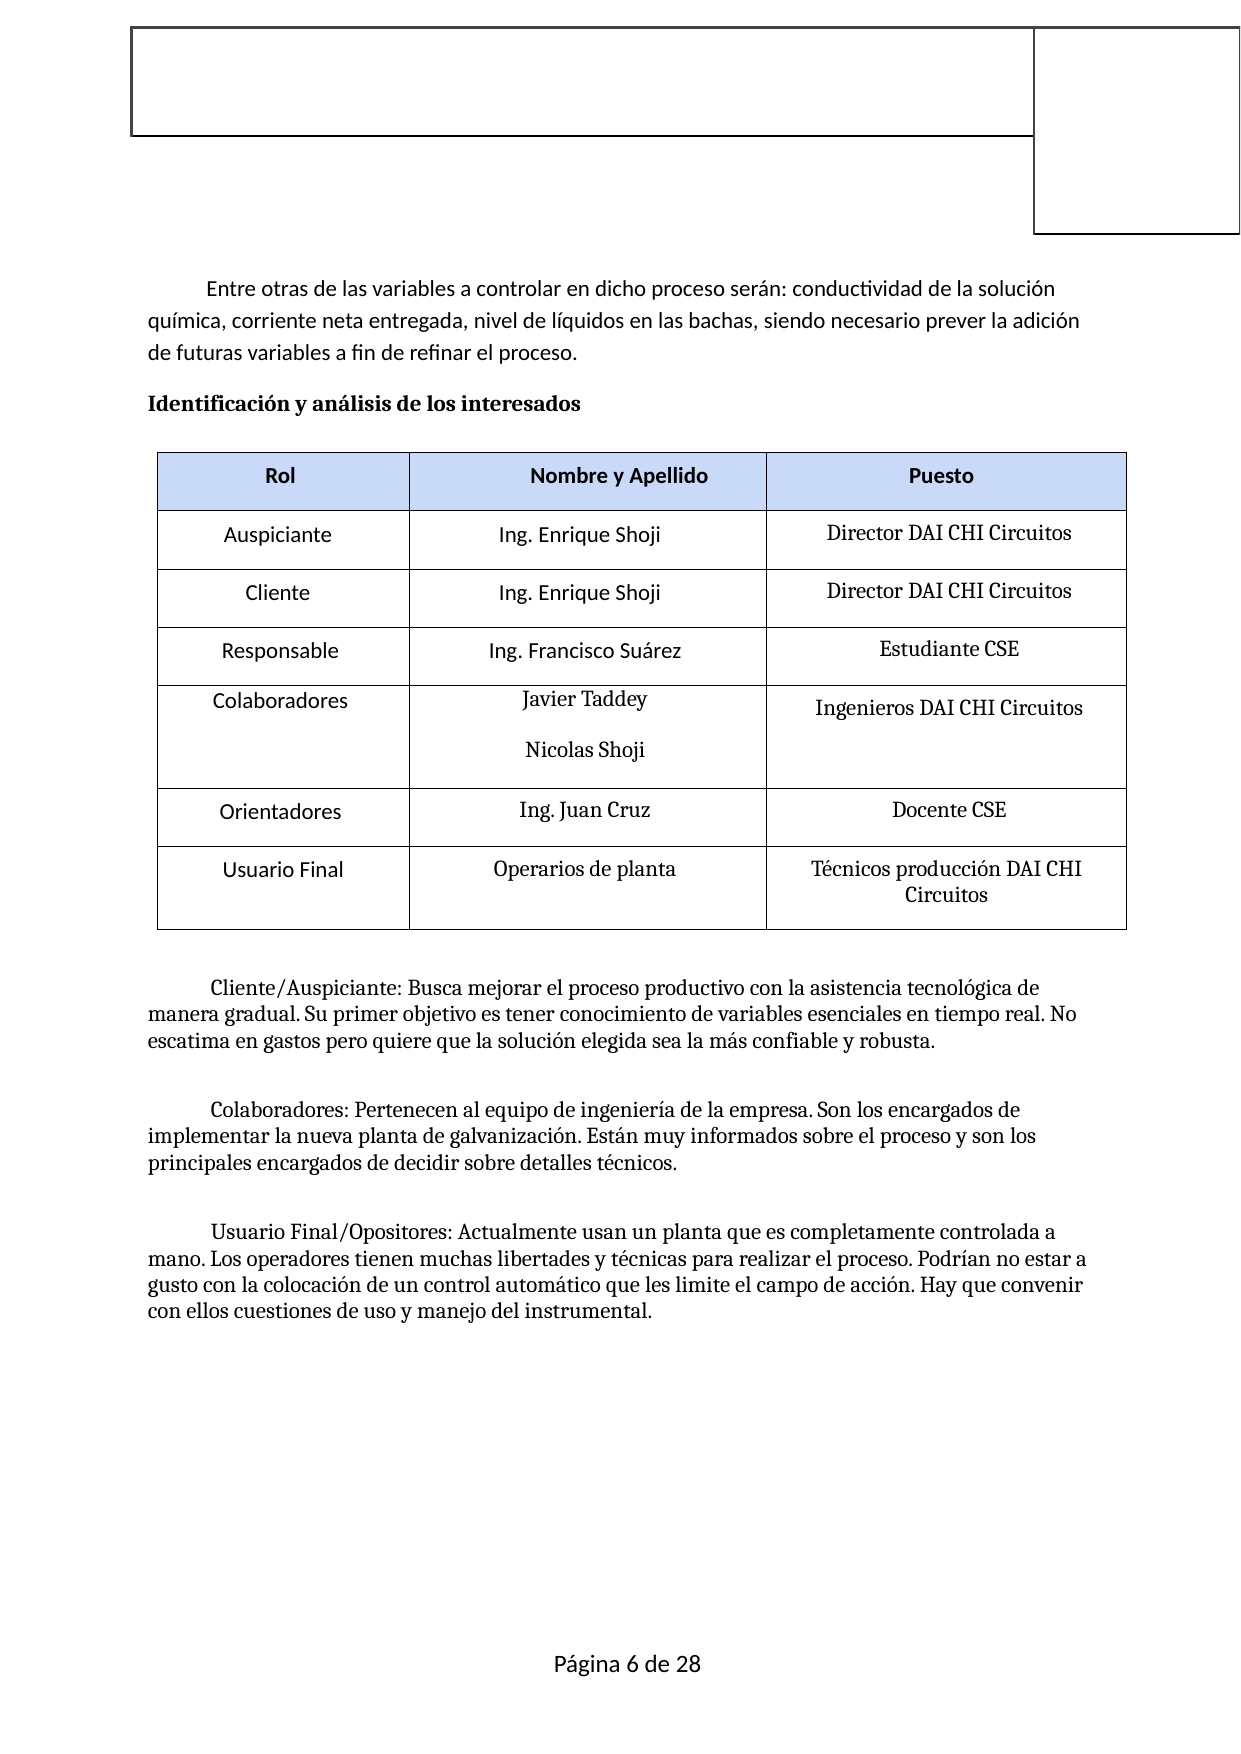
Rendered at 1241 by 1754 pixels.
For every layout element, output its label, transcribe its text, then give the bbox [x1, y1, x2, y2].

table_cell Director DAI CHI Circuitos [767, 511, 1126, 568]
table_cell Javier Taddey Nicolas Shoji [410, 686, 766, 788]
table_cell Cliente [158, 570, 409, 627]
table_cell Orientadores [158, 789, 409, 846]
table_header Rol [158, 453, 409, 510]
table_cell Ingenieros DAI CHI Circuitos [767, 686, 1126, 788]
table_header Puesto [767, 453, 1126, 510]
text Entre otras de las variables a controlar en dicho proceso serán: conductividad de la solución química, corriente neta entregada, nivel de líquidos en las bachas, siendo necesario prever la adición de futuras variables a fin de refinar el proceso. [148, 274, 1107, 366]
table_cell Ing. Enrique Shoji [410, 511, 766, 568]
table_cell Ing. Francisco Suárez [410, 628, 766, 685]
table_header Nombre y Apellido [410, 453, 766, 510]
text Usuario Final/Opositores: Actualmente usan un planta que es completamente controlada a mano. Los operadores tienen muchas libertades y técnicas para realizar el proceso. Podrían no estar a gusto con la colocación de un control automático que les limite el campo de acción. Hay que convenir con ellos cuestiones de uso y manejo del instrumental. [148, 1219, 1107, 1324]
text Colaboradores: Pertenecen al equipo de ingeniería de la empresa. Son los encargados de implementar la nueva planta de galvanización. Están muy informados sobre el proceso y son los principales encargados de decidir sobre detalles técnicos. [148, 1097, 1107, 1176]
table_cell Ing. Juan Cruz [410, 789, 766, 846]
table_cell Técnicos producción DAI CHI Circuitos [767, 847, 1126, 929]
table_cell Ing. Enrique Shoji [410, 570, 766, 627]
table_cell Colaboradores [158, 686, 409, 788]
text Cliente/Auspiciante: Busca mejorar el proceso productivo con la asistencia tecnológica de manera gradual. Su primer objetivo es tener conocimiento de variables esenciales en tiempo real. No escatima en gastos pero quiere que la solución elegida sea la más confiable y robusta. [148, 975, 1107, 1054]
table_cell Responsable [158, 628, 409, 685]
table_cell Director DAI CHI Circuitos [767, 570, 1126, 627]
table_cell Usuario Final [158, 847, 409, 929]
table_cell Auspiciante [158, 511, 409, 568]
table_cell Docente CSE [767, 789, 1126, 846]
table_cell Estudiante CSE [767, 628, 1126, 685]
table_cell Operarios de planta [410, 847, 766, 929]
subtitle Identificación y análisis de los interesados [148, 391, 1107, 417]
